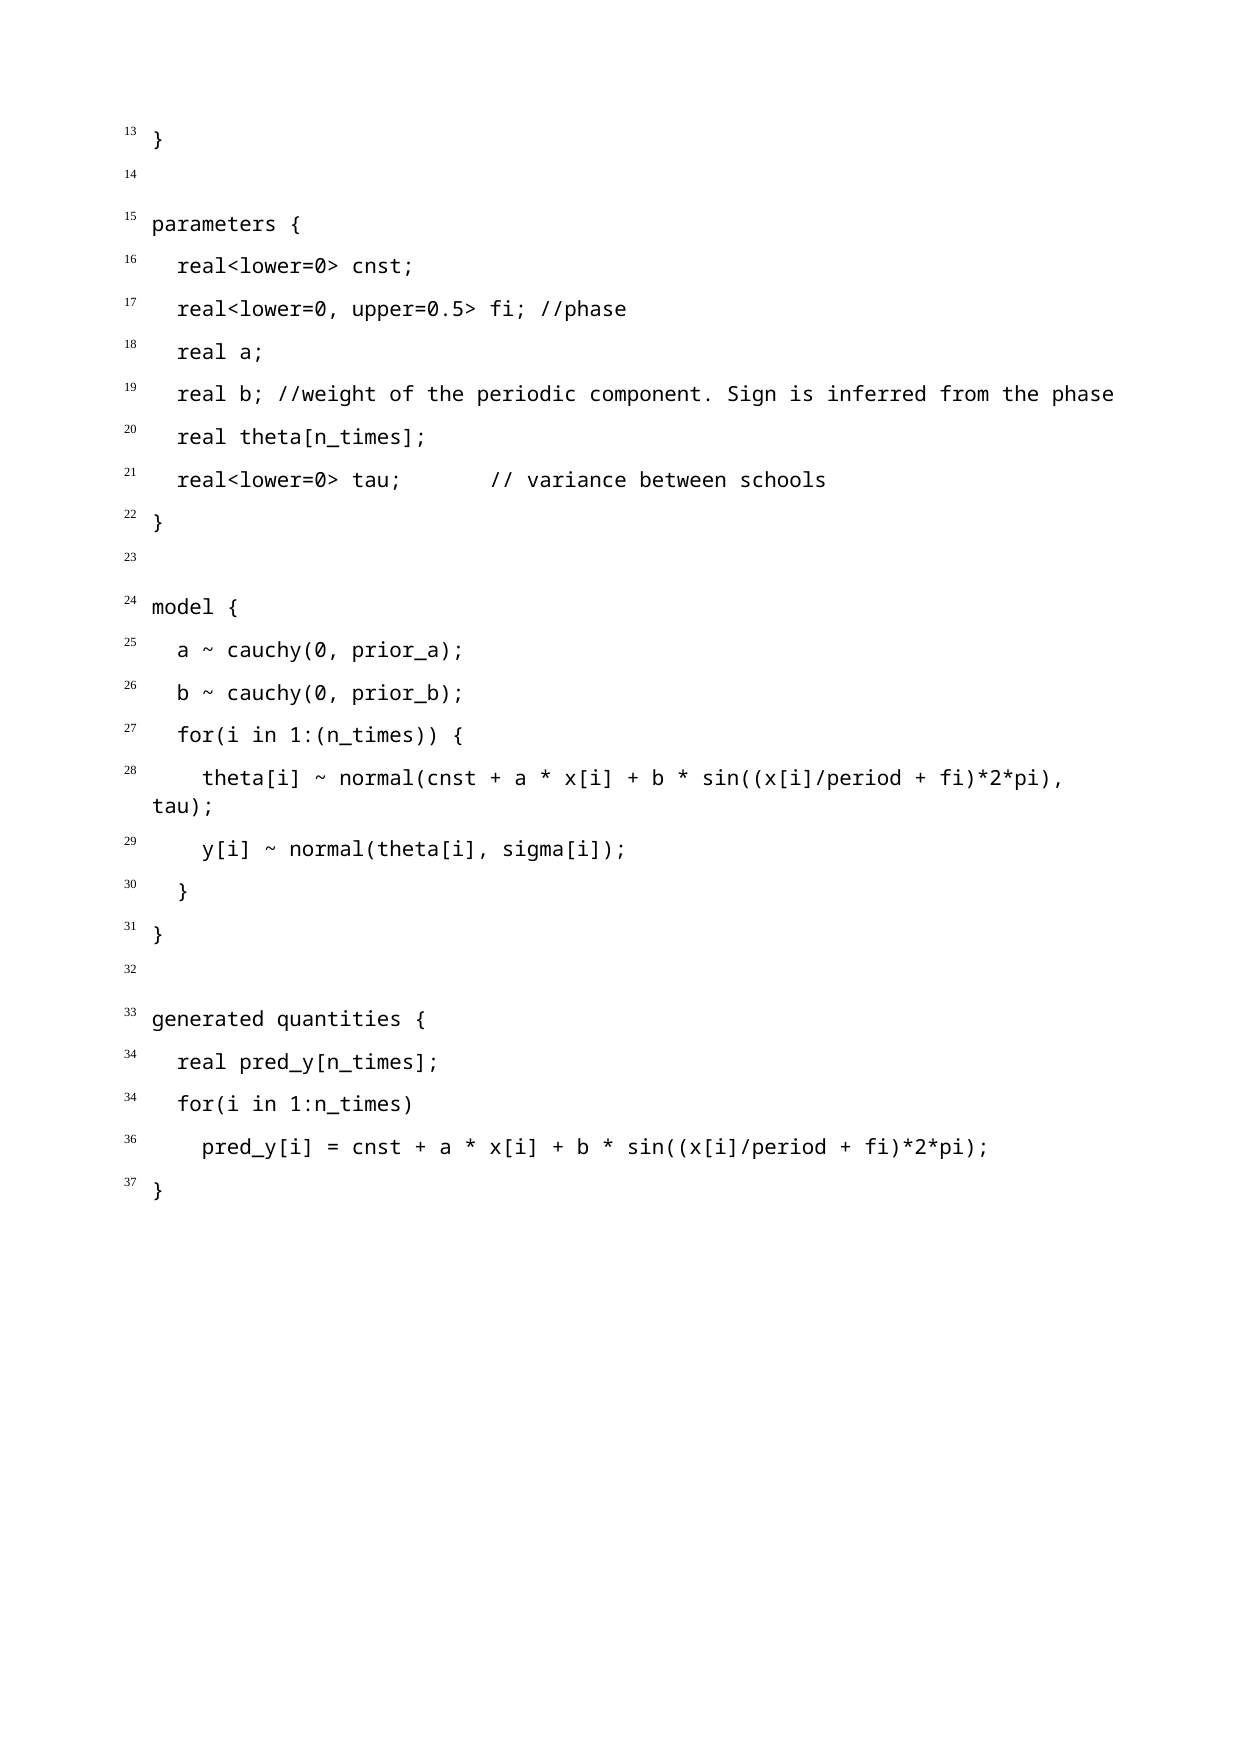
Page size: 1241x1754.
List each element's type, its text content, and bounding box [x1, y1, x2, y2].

table_cell 21 [118, 459, 146, 502]
table_cell 17 [118, 289, 146, 331]
table_cell b ~ cauchy(0, prior_b); [146, 672, 1122, 714]
table_cell real pred_y[n_times]; [146, 1041, 1122, 1084]
table_cell for(i in 1:n_times) [146, 1084, 1122, 1126]
table_cell 15 [118, 203, 146, 246]
table_cell 30 [118, 871, 146, 913]
table_cell generated quantities { [146, 999, 1122, 1041]
table_cell parameters { [146, 203, 1122, 246]
table_cell [146, 956, 1122, 999]
table_cell 24 [118, 587, 146, 629]
table_cell 14 [118, 161, 146, 203]
table_cell 31 [118, 914, 146, 956]
table_cell [146, 161, 1122, 203]
table_cell y[i] ~ normal(theta[i], sigma[i]); [146, 828, 1122, 871]
table_cell theta[i] ~ normal(cnst + a * x[i] + b * sin((x[i]/period + fi)*2*pi), tau); [146, 757, 1122, 828]
table_cell 18 [118, 331, 146, 374]
table_cell real b; //weight of the periodic component. Sign is inferred from the phase [146, 374, 1122, 416]
table_cell 32 [118, 956, 146, 999]
table_cell model { [146, 587, 1122, 629]
table_cell 34 [118, 1084, 146, 1126]
table_cell a ~ cauchy(0, prior_a); [146, 629, 1122, 672]
table_cell 20 [118, 416, 146, 459]
table_cell 36 [118, 1126, 146, 1169]
table_cell real<lower=0> tau; // variance between schools [146, 459, 1122, 502]
table_cell 25 [118, 629, 146, 672]
table_cell [146, 544, 1122, 587]
table_cell 34 [118, 1041, 146, 1084]
table_cell 33 [118, 999, 146, 1041]
table_cell 13 [118, 118, 146, 161]
table_cell 22 [118, 502, 146, 544]
table_cell 16 [118, 246, 146, 288]
table_cell 28 [118, 757, 146, 828]
table_cell } [146, 118, 1122, 161]
table_cell } [146, 502, 1122, 544]
table_cell real<lower=0, upper=0.5> fi; //phase [146, 289, 1122, 331]
table_cell } [146, 914, 1122, 956]
table_cell } [146, 871, 1122, 913]
table_cell pred_y[i] = cnst + a * x[i] + b * sin((x[i]/period + fi)*2*pi); [146, 1126, 1122, 1169]
table_cell } [146, 1169, 1122, 1212]
table_cell 27 [118, 715, 146, 757]
table_cell real<lower=0> cnst; [146, 246, 1122, 288]
table_cell 26 [118, 672, 146, 714]
table_cell 19 [118, 374, 146, 416]
table_cell for(i in 1:(n_times)) { [146, 715, 1122, 757]
table_cell 37 [118, 1169, 146, 1212]
table_cell 23 [118, 544, 146, 587]
table_cell 29 [118, 828, 146, 871]
table_cell real a; [146, 331, 1122, 374]
table_cell real theta[n_times]; [146, 416, 1122, 459]
